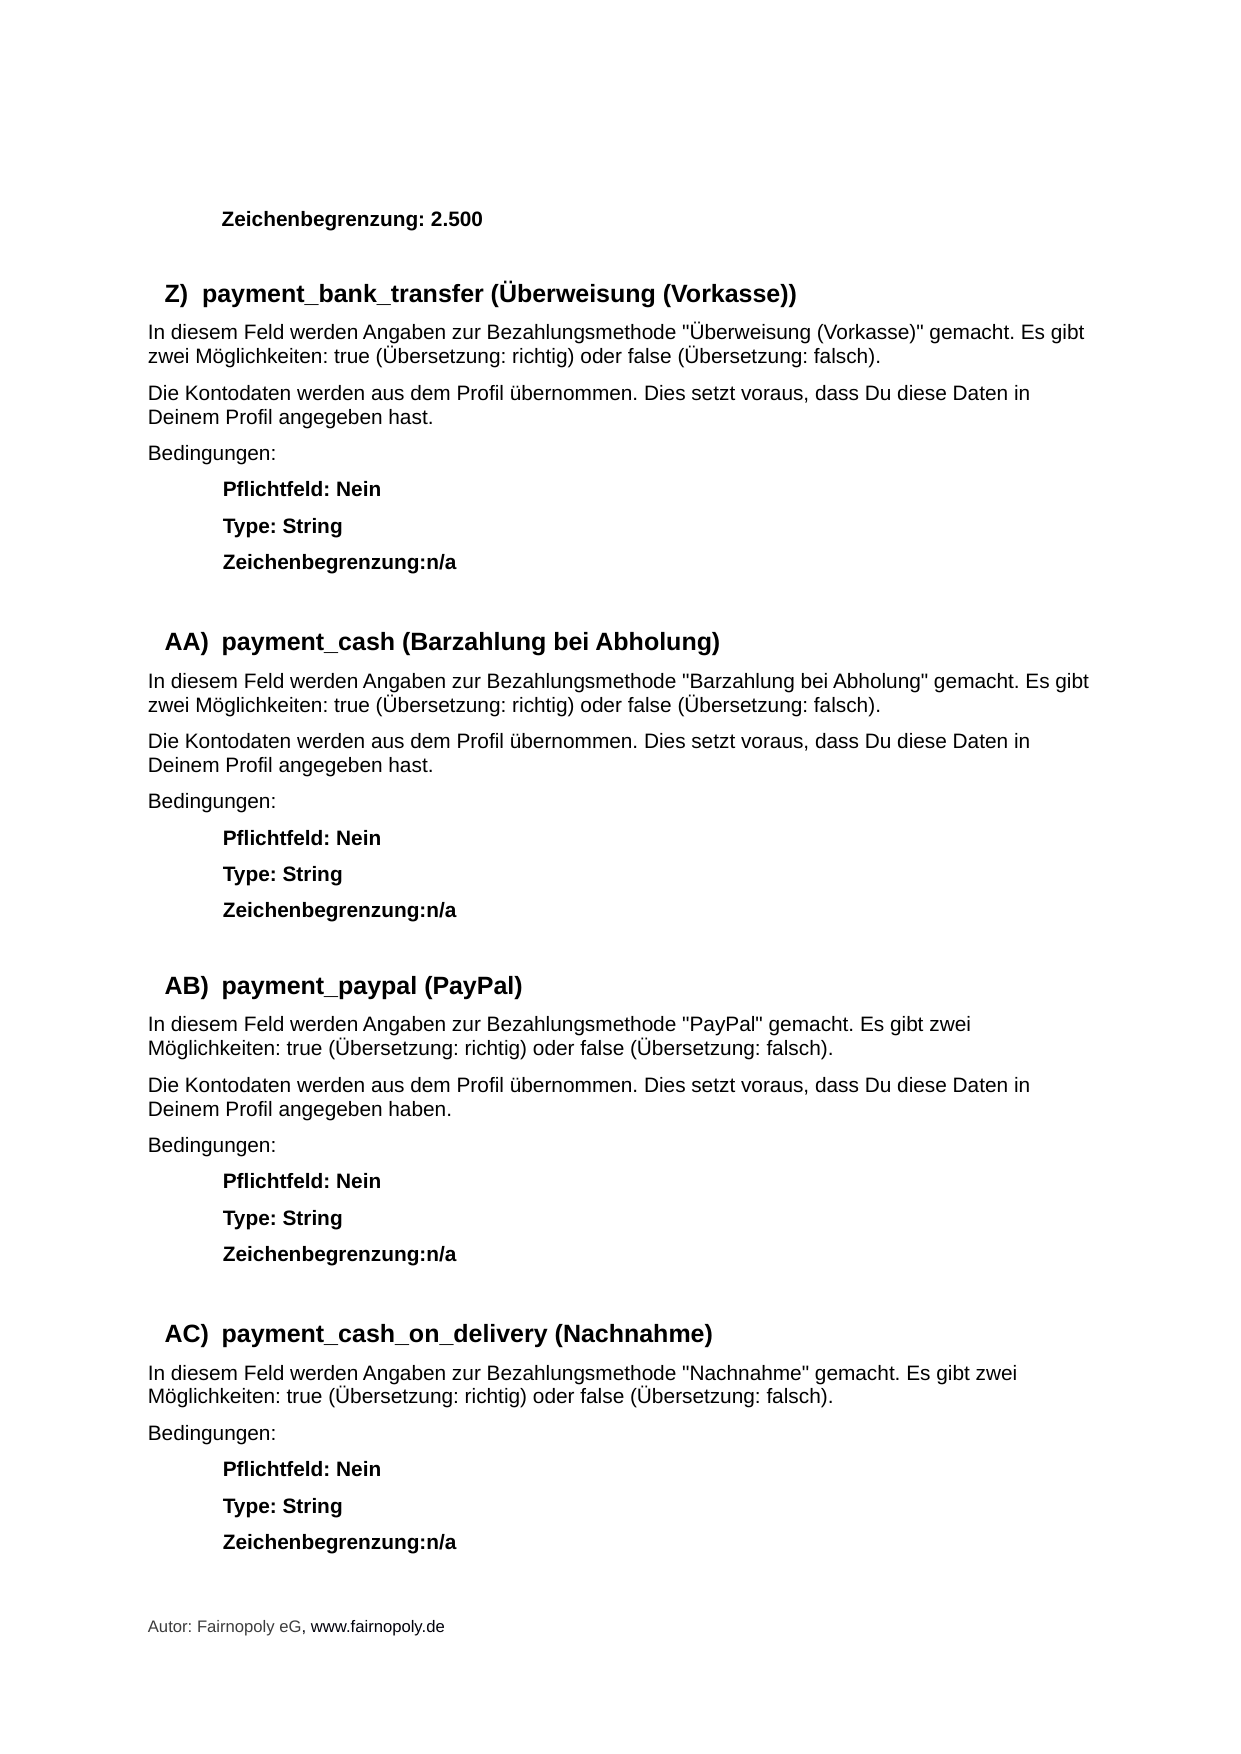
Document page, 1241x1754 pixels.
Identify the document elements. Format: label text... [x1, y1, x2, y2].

list Zeichenbegrenzung:n/a [223, 1530, 1093, 1554]
list Zeichenbegrenzung: 2.500 [148, 206, 1093, 230]
list Pflichtfeld: Nein [223, 1457, 1093, 1481]
list Type: String [223, 1493, 1093, 1517]
list In diesem Feld werden Angaben zur Bezahlungsmethode "PayPal" gemacht. Es gibt zwei Möglichkeiten: true (Übersetzung: richtig) oder false (Übersetzung: falsch). [148, 1012, 1093, 1060]
list payment_paypal (PayPal) [164, 971, 1093, 1000]
list payment_bank_transfer (Überweisung (Vorkasse)) [164, 279, 1093, 308]
list Bedingungen: [148, 1133, 1093, 1157]
list Die Kontodaten werden aus dem Profil übernommen. Dies setzt voraus, dass Du diese Daten in Deinem Profil angegeben haben. [148, 1072, 1093, 1120]
list Zeichenbegrenzung:n/a [223, 550, 1093, 574]
list Pflichtfeld: Nein [223, 826, 1093, 849]
list Die Kontodaten werden aus dem Profil übernommen. Dies setzt voraus, dass Du diese Daten in Deinem Profil angegeben hast. [148, 729, 1093, 777]
list Die Kontodaten werden aus dem Profil übernommen. Dies setzt voraus, dass Du diese Daten in Deinem Profil angegeben hast. [110, 381, 1093, 428]
list Type: String [223, 513, 1093, 537]
list Type: String [223, 862, 1093, 886]
list Zeichenbegrenzung:n/a [223, 1242, 1093, 1266]
list Bedingungen: [148, 1421, 1093, 1445]
list payment_cash_on_delivery (Nachnahme) [164, 1319, 1093, 1348]
list In diesem Feld werden Angaben zur Bezahlungsmethode "Nachnahme" gemacht. Es gibt zwei Möglichkeiten: true (Übersetzung: richtig) oder false (Übersetzung: falsch). [148, 1360, 1093, 1408]
list Type: String [223, 1205, 1093, 1229]
list Pflichtfeld: Nein [223, 477, 1093, 501]
list In diesem Feld werden Angaben zur Bezahlungsmethode "Barzahlung bei Abholung" gemacht. Es gibt zwei Möglichkeiten: true (Übersetzung: richtig) oder false (Übersetzung: falsch). [148, 668, 1093, 716]
list payment_cash (Barzahlung bei Abholung) [164, 627, 1093, 656]
list Bedingungen: [148, 789, 1093, 813]
list Bedingungen: [148, 441, 1093, 465]
list In diesem Feld werden Angaben zur Bezahlungsmethode "Überweisung (Vorkasse)" gemacht. Es gibt zwei Möglichkeiten: true (Übersetzung: richtig) oder false (Übersetzung: falsch). [148, 320, 1093, 368]
list Zeichenbegrenzung:n/a [223, 898, 1093, 922]
list Pflichtfeld: Nein [223, 1169, 1093, 1193]
